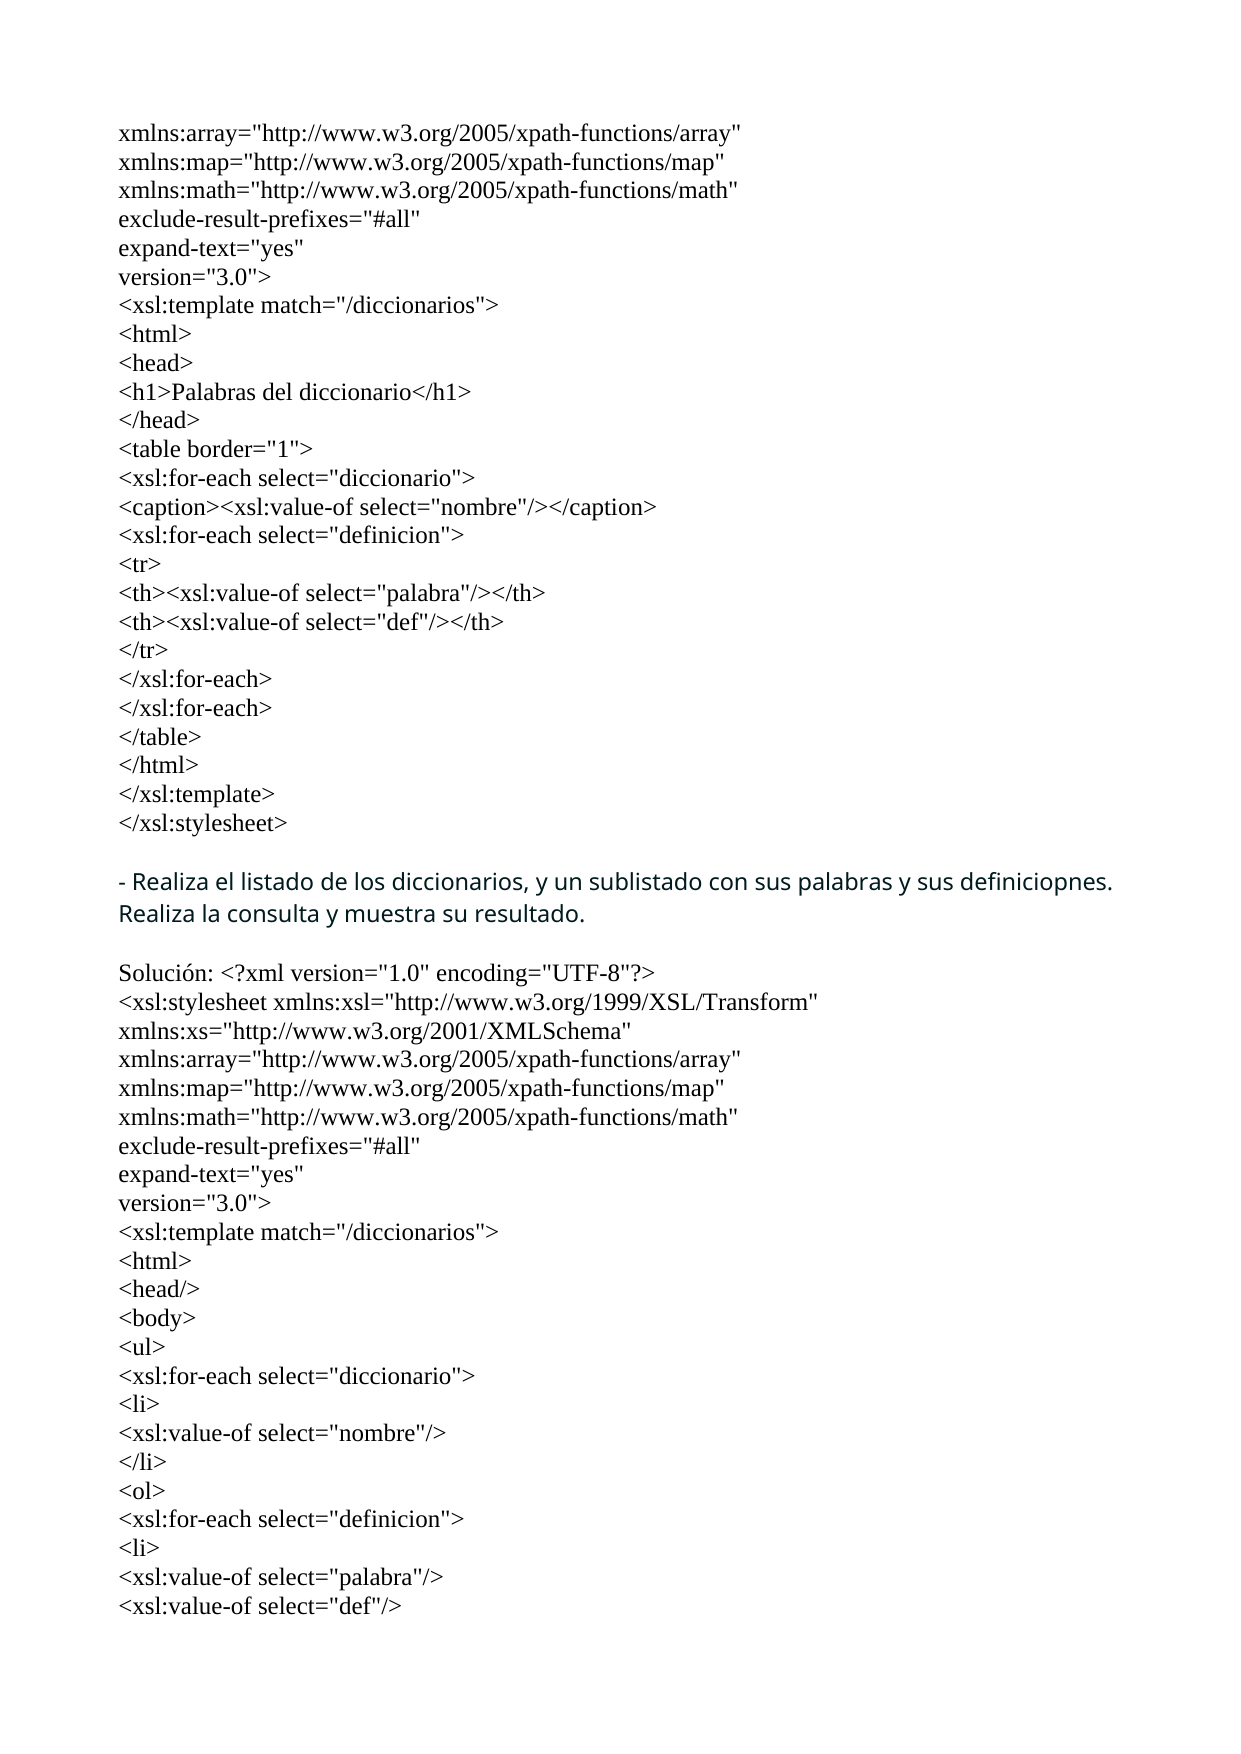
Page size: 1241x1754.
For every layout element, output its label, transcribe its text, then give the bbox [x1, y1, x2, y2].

text <ol> [118, 1476, 1122, 1504]
text <html> [118, 319, 1122, 348]
text xmlns:math="http://www.w3.org/2005/xpath-functions/math" [118, 1102, 1122, 1131]
text xmlns:xs="http://www.w3.org/2001/XMLSchema" [118, 1016, 1122, 1044]
text <xsl:stylesheet xmlns:xsl="http://www.w3.org/1999/XSL/Transform" [118, 987, 1122, 1016]
text <xsl:for-each select="definicion"> [118, 521, 1122, 549]
text Solución: <?xml version="1.0" encoding="UTF-8"?> [118, 958, 1122, 987]
text <xsl:template match="/diccionarios"> [118, 291, 1122, 319]
text </table> [118, 722, 1122, 751]
text <li> [118, 1533, 1122, 1562]
text - Realiza el listado de los diccionarios, y un sublistado con sus palabras y sus definiciopnes. Realiza la consulta y muestra su resultado. [118, 866, 1122, 929]
text </xsl:template> [118, 779, 1122, 808]
text <table border="1"> [118, 434, 1122, 463]
text exclude-result-prefixes="#all" [118, 1131, 1122, 1159]
text xmlns:array="http://www.w3.org/2005/xpath-functions/array" [118, 118, 1122, 147]
text </xsl:for-each> [118, 664, 1122, 693]
text </head> [118, 406, 1122, 434]
text <xsl:value-of select="palabra"/> [118, 1562, 1122, 1591]
text xmlns:array="http://www.w3.org/2005/xpath-functions/array" [118, 1044, 1122, 1073]
text <xsl:template match="/diccionarios"> [118, 1217, 1122, 1246]
text <head> [118, 348, 1122, 377]
text <li> [118, 1389, 1122, 1418]
text xmlns:map="http://www.w3.org/2005/xpath-functions/map" [118, 1073, 1122, 1102]
text <xsl:for-each select="definicion"> [118, 1504, 1122, 1533]
text xmlns:math="http://www.w3.org/2005/xpath-functions/math" [118, 176, 1122, 204]
text version="3.0"> [118, 262, 1122, 291]
text <body> [118, 1303, 1122, 1332]
text <ul> [118, 1332, 1122, 1361]
text </xsl:stylesheet> [118, 808, 1122, 837]
text expand-text="yes" [118, 1159, 1122, 1188]
text exclude-result-prefixes="#all" [118, 204, 1122, 233]
text </html> [118, 751, 1122, 779]
text <head/> [118, 1274, 1122, 1303]
text <tr> [118, 549, 1122, 578]
text <html> [118, 1246, 1122, 1274]
text version="3.0"> [118, 1188, 1122, 1217]
text <th><xsl:value-of select="def"/></th> [118, 607, 1122, 636]
text <th><xsl:value-of select="palabra"/></th> [118, 578, 1122, 607]
text <caption><xsl:value-of select="nombre"/></caption> [118, 492, 1122, 521]
text <h1>Palabras del diccionario</h1> [118, 377, 1122, 406]
text <xsl:for-each select="diccionario"> [118, 1361, 1122, 1389]
text </tr> [118, 636, 1122, 664]
text <xsl:value-of select="def"/> [118, 1591, 1122, 1619]
text <xsl:value-of select="nombre"/> [118, 1418, 1122, 1447]
text </xsl:for-each> [118, 693, 1122, 722]
text xmlns:map="http://www.w3.org/2005/xpath-functions/map" [118, 147, 1122, 176]
text expand-text="yes" [118, 233, 1122, 262]
text </li> [118, 1447, 1122, 1476]
text <xsl:for-each select="diccionario"> [118, 463, 1122, 492]
